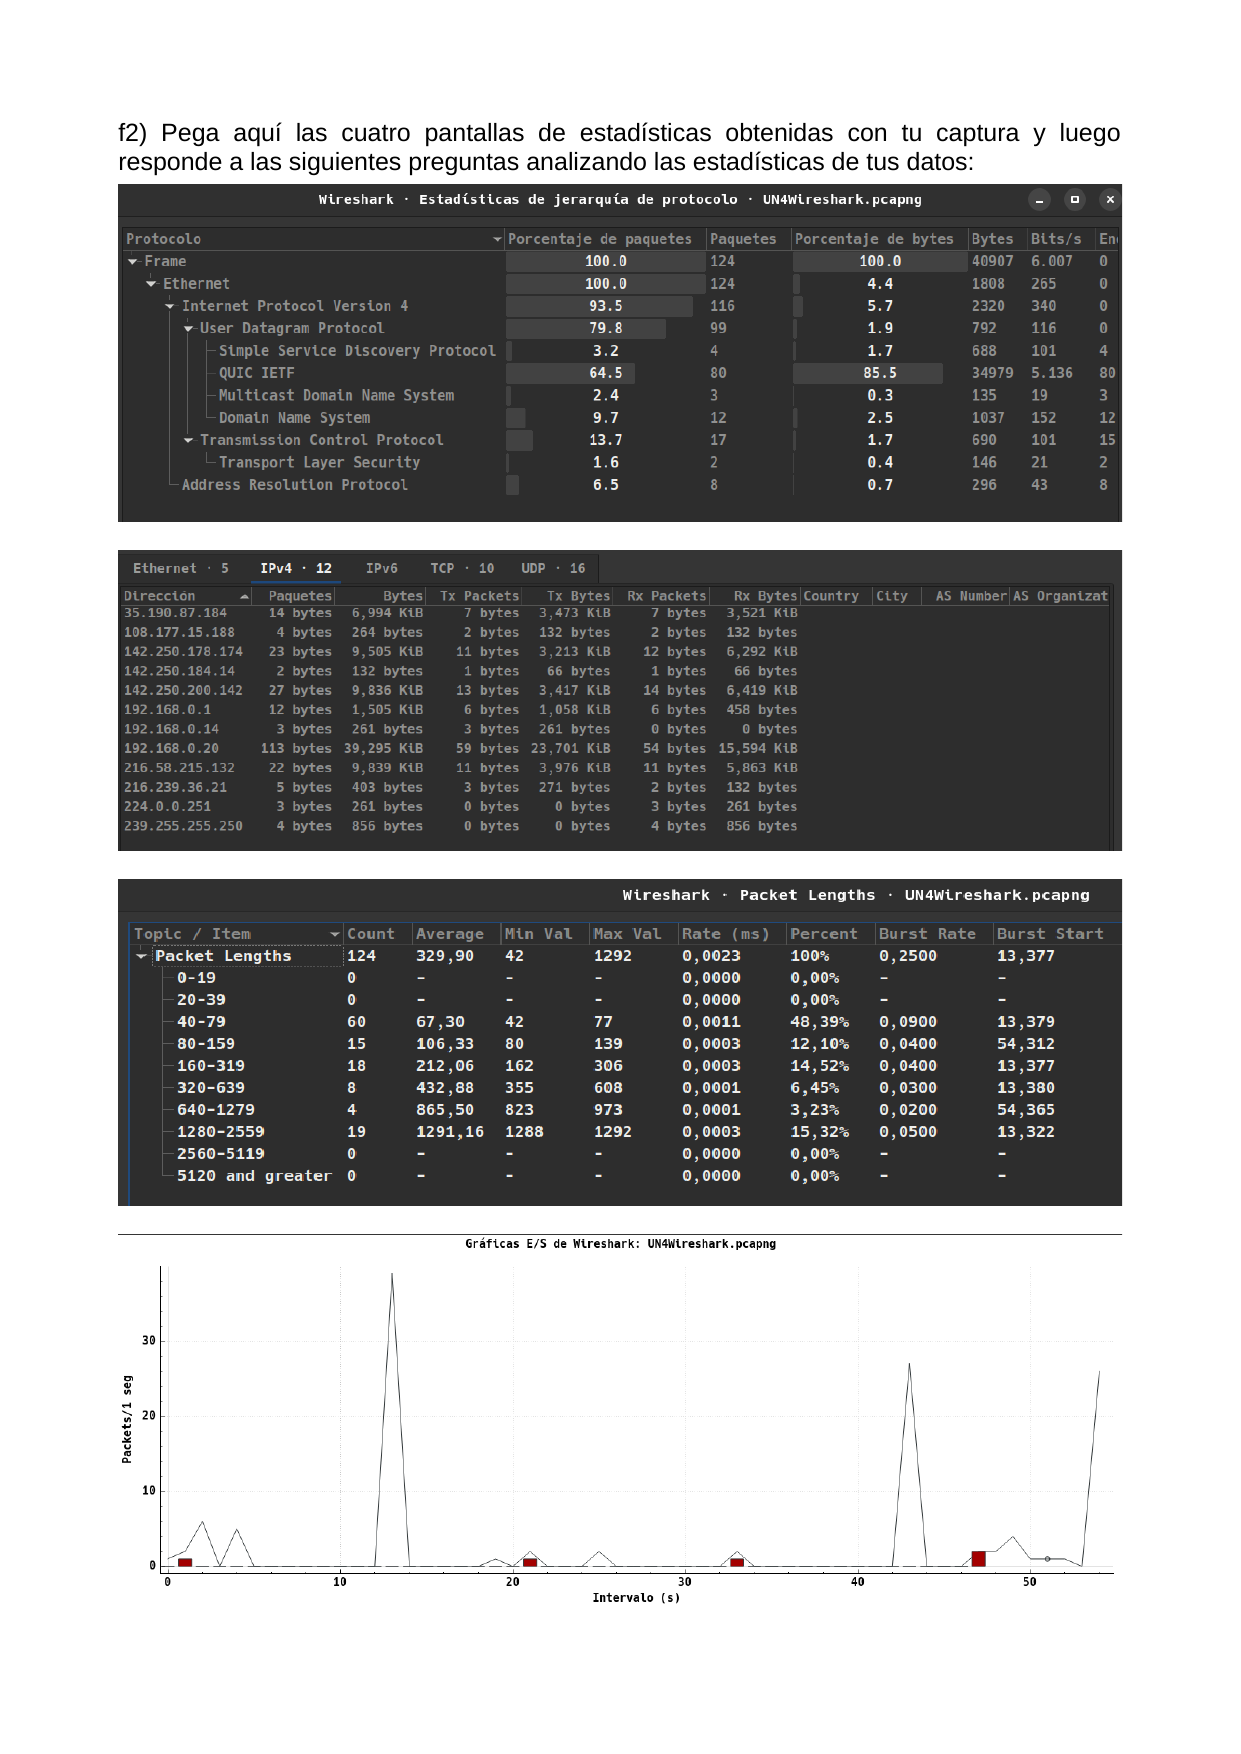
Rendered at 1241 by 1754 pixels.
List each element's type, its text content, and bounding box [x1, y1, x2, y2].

picture [118, 184, 1123, 522]
text f2) Pega aquí las cuatro pantallas de estadísticas obtenidas con tu captura y luego responde a las siguientes preguntas analizando las estadísticas de tus datos: [118, 118, 1122, 176]
picture [118, 1234, 1123, 1606]
picture [118, 550, 1123, 851]
picture [118, 879, 1123, 1206]
